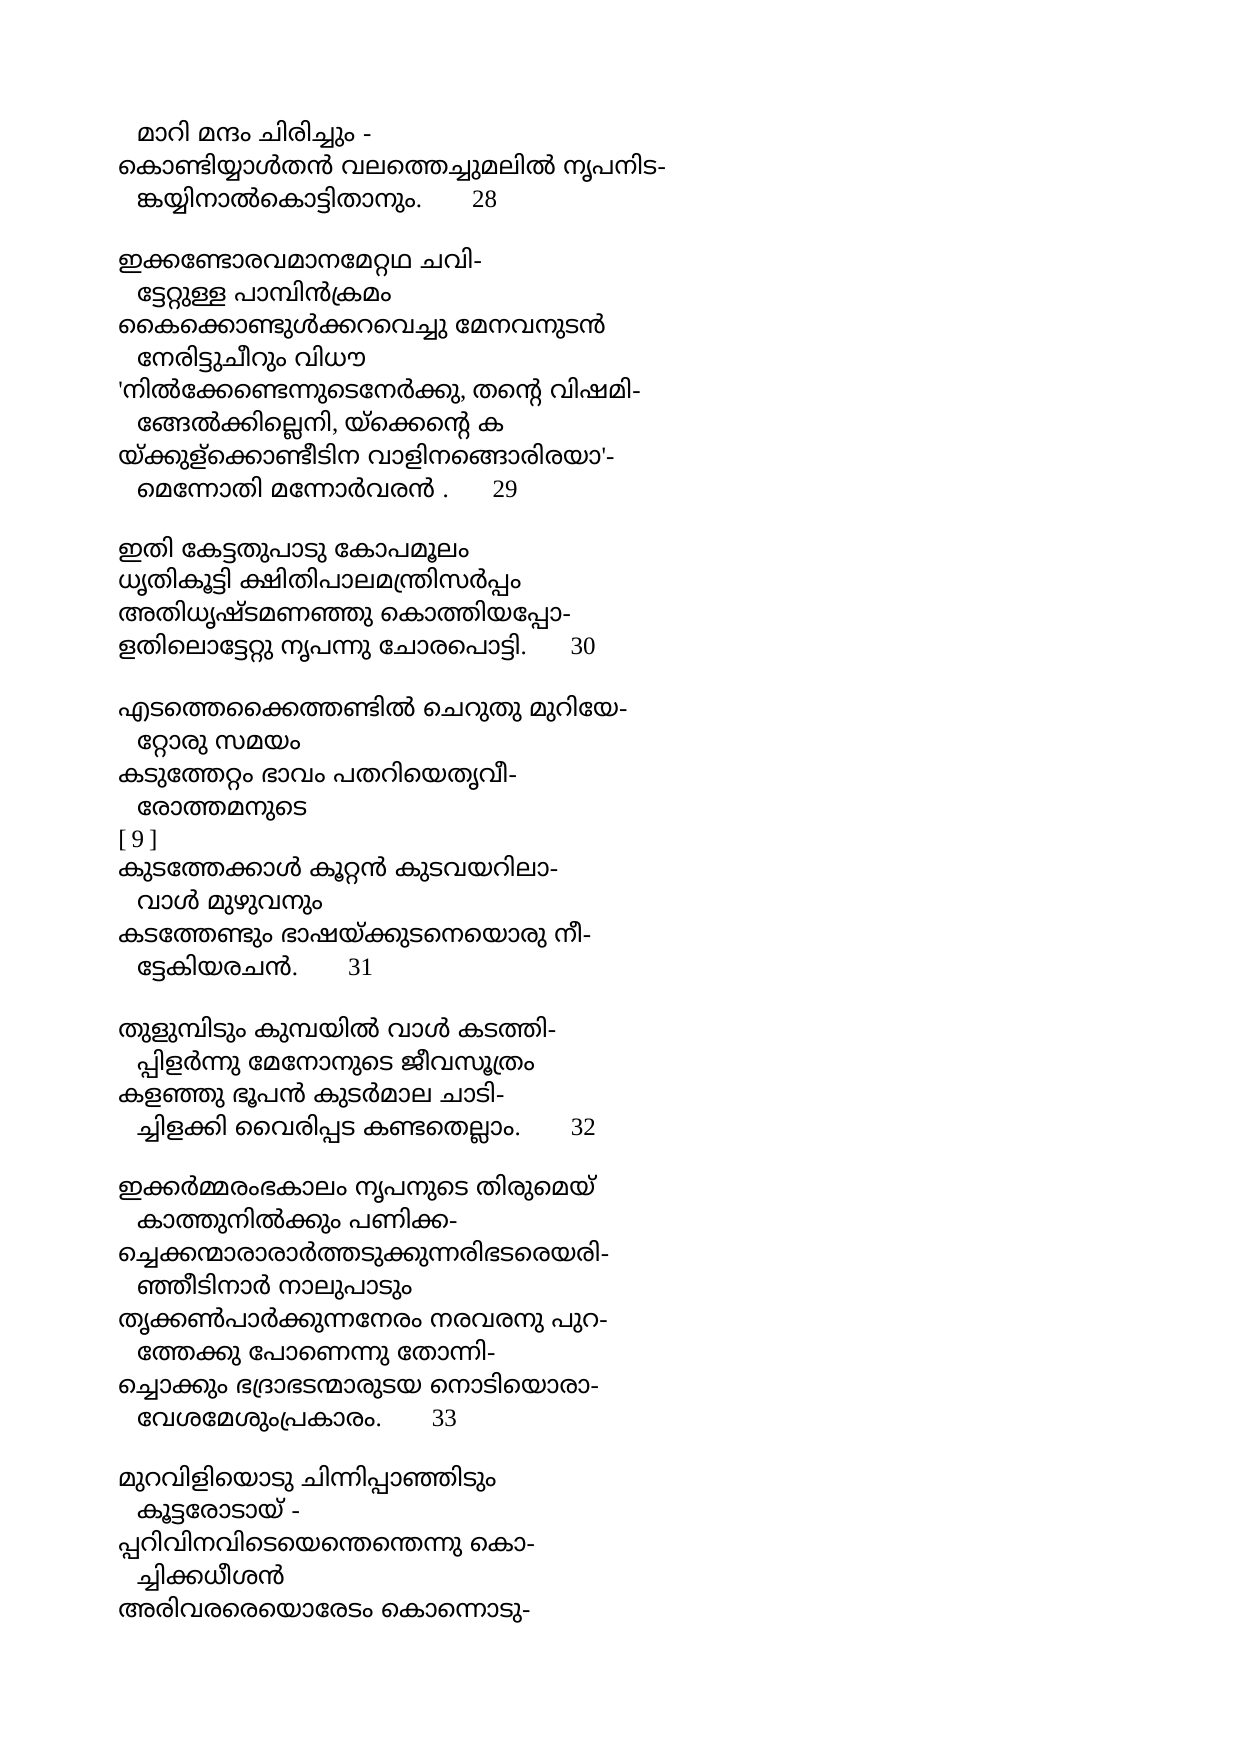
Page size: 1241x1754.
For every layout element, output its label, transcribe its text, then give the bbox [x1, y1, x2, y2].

text [ 9 ] [118, 824, 1122, 853]
text പ്പിളർന്നു മേനോനുടെ ജീവസൂത്രം [118, 1047, 1122, 1079]
text രോത്തമനുടെ [118, 792, 1122, 824]
text തൃക്കൺപാർക്കുന്നനേരം നരവരനു പുറ- [118, 1304, 1122, 1337]
text കൈക്കൊണ്ടുൾക്കറവെച്ചു മേനവനുടൻ [118, 311, 1122, 343]
text ങ്ങേൽക്കില്ലെനി, യ്ക്കെന്റെ ക [118, 408, 1122, 441]
text യ്ക്കുള്ക്കൊണ്ടീടിന വാളിനങ്ങൊരിരയാ'- [118, 441, 1122, 474]
text അതിധൃഷ്ടമണഞ്ഞു കൊത്തിയപ്പോ- [118, 598, 1122, 631]
text മുറവിളിയൊടു ചിന്നിപ്പാഞ്ഞിടും [118, 1464, 1122, 1496]
text അരിവരരെയൊരേടം കൊന്നൊടു- [118, 1594, 1122, 1627]
text കൂട്ടരോടായ് - [118, 1496, 1122, 1528]
text ട്ടേകിയരചൻ. 31 [118, 952, 1122, 985]
text കുടത്തേക്കാൾ കൂറ്റൻ കുടവയറിലാ- [118, 853, 1122, 886]
text ഇക്കണ്ടോരവമാനമേറ്റഥ ചവി- [118, 246, 1122, 278]
text ങ്കയ്യിനാൽകൊട്ടിതാനും. 28 [118, 184, 1122, 217]
text ധൃതികൂട്ടി ക്ഷിതിപാലമന്ത്രിസർപ്പം [118, 567, 1122, 598]
text ച്ചൊക്കും ഭദ്രാഭടന്മാരുടയ നൊടിയൊരാ- [118, 1370, 1122, 1403]
text തുളുമ്പിടും കുമ്പയിൽ വാൾ കടത്തി- [118, 1014, 1122, 1047]
text ച്ചെക്കന്മാരാരാർത്തടുക്കുന്നരിഭടരെയരി- [118, 1238, 1122, 1271]
text വാൾ മുഴുവനും [118, 886, 1122, 919]
text 'നിൽക്കേണ്ടെന്നുടെനേർക്കു, തന്റെ വിഷമി- [118, 376, 1122, 408]
text ച്ചിക്കധീശൻ [118, 1561, 1122, 1594]
text എടത്തെക്കൈത്തണ്ടിൽ ചെറുതു മുറിയേ- [118, 693, 1122, 726]
text കളഞ്ഞു ഭൂപൻ കുടർമാല ചാടി- [118, 1079, 1122, 1112]
text ഇക്കർമ്മരംഭകാലം നൃപനുടെ തിരുമെയ് [118, 1174, 1122, 1205]
text ഇതി കേട്ടതുപാടു കോപമൂലം [118, 536, 1122, 567]
text ഞ്ഞീടിനാർ നാലുപാടും [118, 1271, 1122, 1304]
text ച്ചിളക്കി വൈരിപ്പട കണ്ടതെല്ലാം. 32 [118, 1112, 1122, 1145]
text ളതിലൊട്ടേറ്റു നൃപന്നു ചോരപൊട്ടി. 30 [118, 631, 1122, 664]
text കൊണ്ടിയ്യാൾതൻ വലത്തെച്ചുമലിൽ നൃപനിട- [118, 151, 1122, 184]
text മാറി മന്ദം ചിരിച്ചും - [118, 118, 1122, 151]
text കടുത്തേറ്റം ഭാവം പതറിയെതൃവീ- [118, 759, 1122, 792]
text പ്പറിവിനവിടെയെന്തെന്തെന്നു കൊ- [118, 1528, 1122, 1561]
text റ്റോരു സമയം [118, 726, 1122, 759]
text മെന്നോതി മന്നോർവരൻ . 29 [118, 474, 1122, 507]
text വേശമേശുംപ്രകാരം. 33 [118, 1403, 1122, 1436]
text ട്ടേറ്റുള്ള പാമ്പിൻക്രമം [118, 278, 1122, 311]
text കാത്തുനിൽക്കും പണിക്ക- [118, 1205, 1122, 1238]
text നേരിട്ടുചീറും വിധൗ [118, 343, 1122, 376]
text കടത്തേണ്ടും ഭാഷയ്ക്കുടനെയൊരു നീ- [118, 919, 1122, 952]
text ത്തേക്കു പോണെന്നു തോന്നി- [118, 1337, 1122, 1370]
